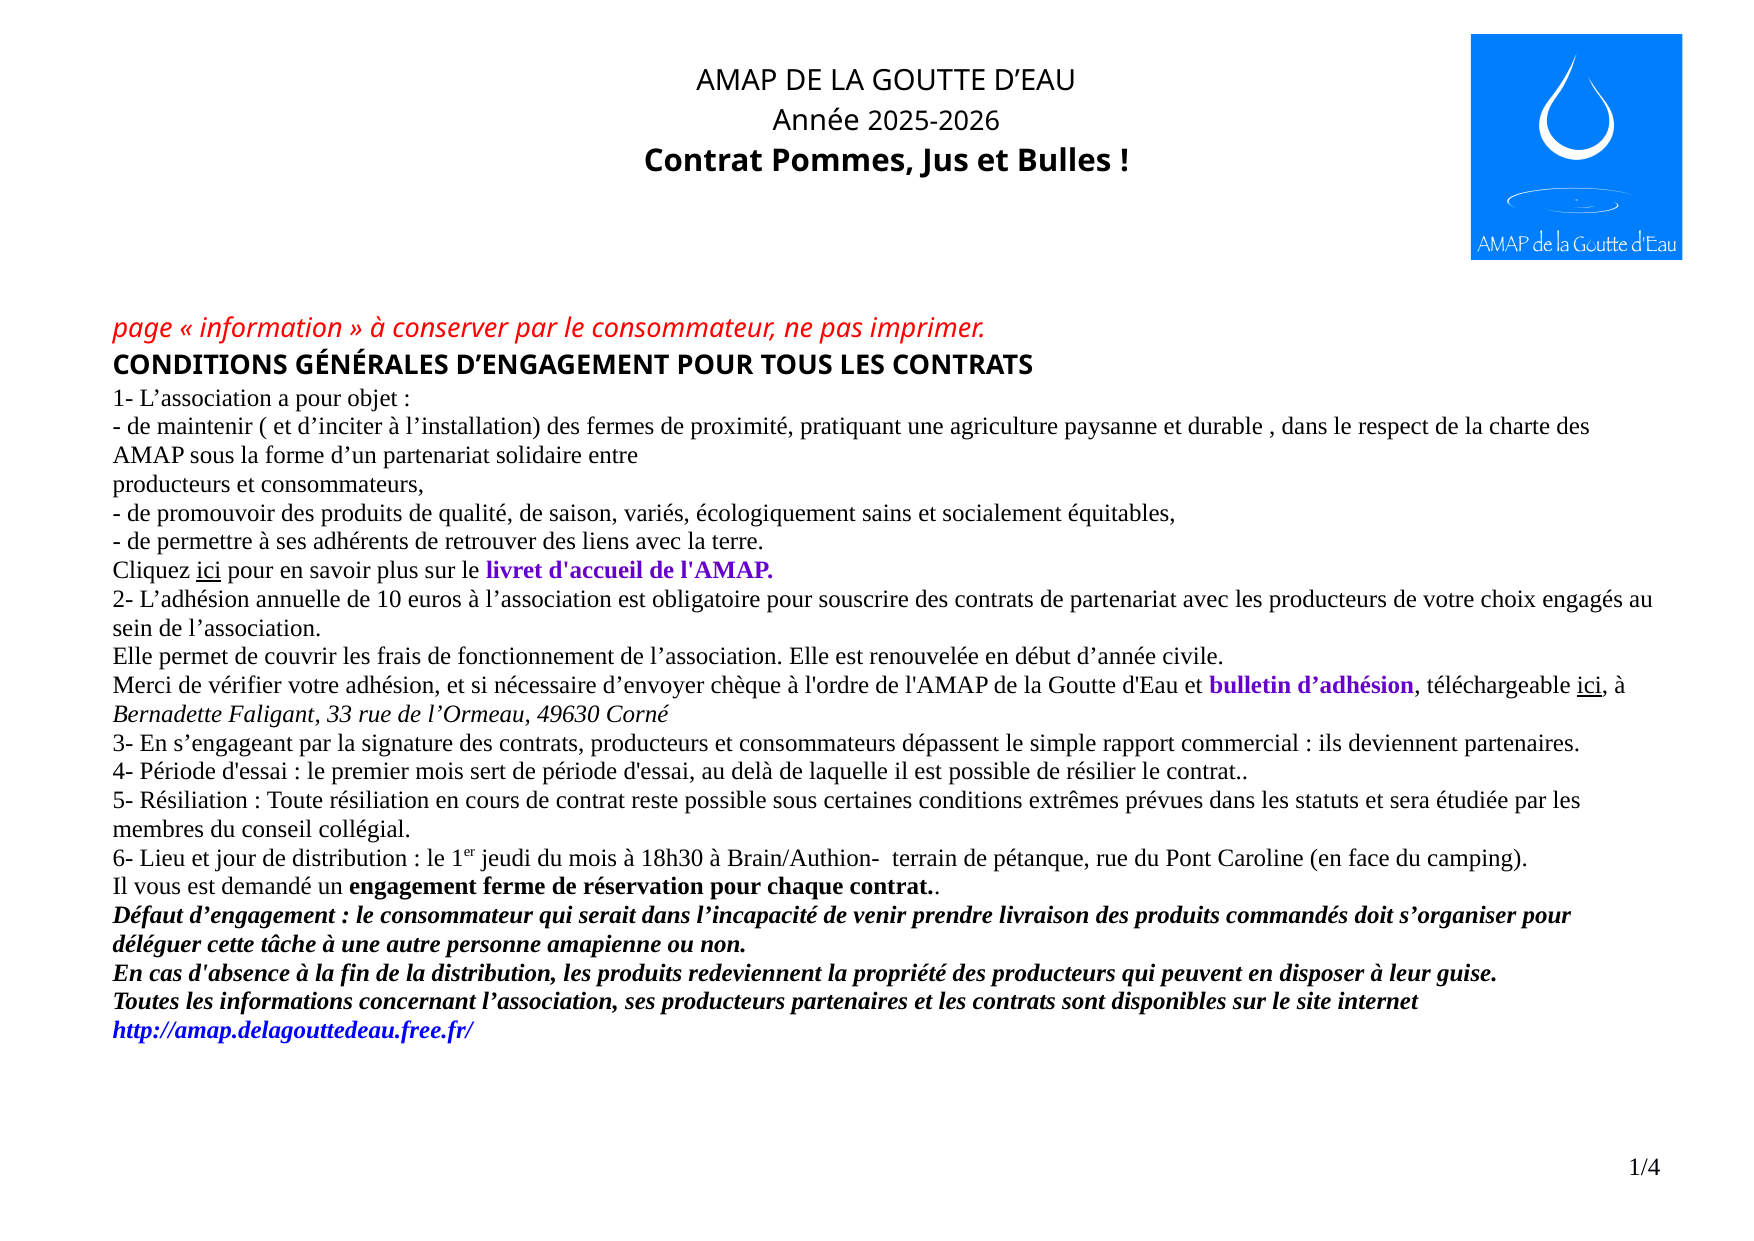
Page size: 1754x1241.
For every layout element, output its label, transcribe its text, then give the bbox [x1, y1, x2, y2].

text AMAP DE LA GOUTTE D’EAU [112, 59, 1470, 99]
text Il vous est demandé un engagement ferme de réservation pour chaque contrat.. [112, 871, 1660, 900]
text 4- Période d'essai : le premier mois sert de période d'essai, au delà de laquelle il est possible de résilier le contrat.. [112, 756, 1660, 785]
text Cliquez ici pour en savoir plus sur le livret d'accueil de l'AMAP. [112, 555, 1660, 584]
text En cas d'absence à la fin de la distribution, les produits redeviennent la propriété des producteurs qui peuvent en disposer à leur guise. [112, 958, 1660, 986]
text Toutes les informations concernant l’association, ses producteurs partenaires et les contrats sont disponibles sur le site internet http://amap.delagouttedeau.free.fr/ [112, 986, 1660, 1044]
text Défaut d’engagement : le consommateur qui serait dans l’incapacité de venir prendre livraison des produits commandés doit s’organiser pour déléguer cette tâche à une autre personne amapienne ou non. [112, 900, 1660, 958]
text page « information » à conserver par le consommateur, ne pas imprimer. [112, 309, 1660, 346]
text 2- L’adhésion annuelle de 10 euros à l’association est obligatoire pour souscrire des contrats de partenariat avec les producteurs de votre choix engagés au sein de l’association. [112, 584, 1660, 641]
text Année 2025-2026 [112, 99, 1470, 138]
text Merci de vérifier votre adhésion, et si nécessaire d’envoyer chèque à l'ordre de l'AMAP de la Goutte d'Eau et bulletin d’adhésion, téléchargeable ici, à Bernadette Faligant, 33 rue de l’Ormeau, 49630 Corné [112, 670, 1660, 728]
picture [1470, 34, 1683, 260]
text producteurs et consommateurs, [112, 469, 1660, 498]
text 6- Lieu et jour de distribution : le 1er jeudi du mois à 18h30 à Brain/Authion- terrain de pétanque, rue du Pont Caroline (en face du camping). [112, 843, 1660, 871]
text Contrat Pommes, Jus et Bulles ! [112, 138, 1470, 181]
text - de maintenir ( et d’inciter à l’installation) des fermes de proximité, pratiquant une agriculture paysanne et durable , dans le respect de la charte des AMAP sous la forme d’un partenariat solidaire entre [112, 411, 1660, 469]
text Elle permet de couvrir les frais de fonctionnement de l’association. Elle est renouvelée en début d’année civile. [112, 641, 1660, 670]
text 5- Résiliation : Toute résiliation en cours de contrat reste possible sous certaines conditions extrêmes prévues dans les statuts et sera étudiée par les membres du conseil collégial. [112, 785, 1660, 843]
text - de promouvoir des produits de qualité, de saison, variés, écologiquement sains et socialement équitables, [112, 498, 1660, 526]
text - de permettre à ses adhérents de retrouver des liens avec la terre. [112, 526, 1660, 555]
text 3- En s’engageant par la signature des contrats, producteurs et consommateurs dépassent le simple rapport commercial : ils deviennent partenaires. [112, 728, 1660, 756]
text CONDITIONS GÉNÉRALES D’ENGAGEMENT POUR TOUS LES CONTRATS [112, 346, 1660, 383]
text 1- L’association a pour objet : [112, 383, 1660, 411]
